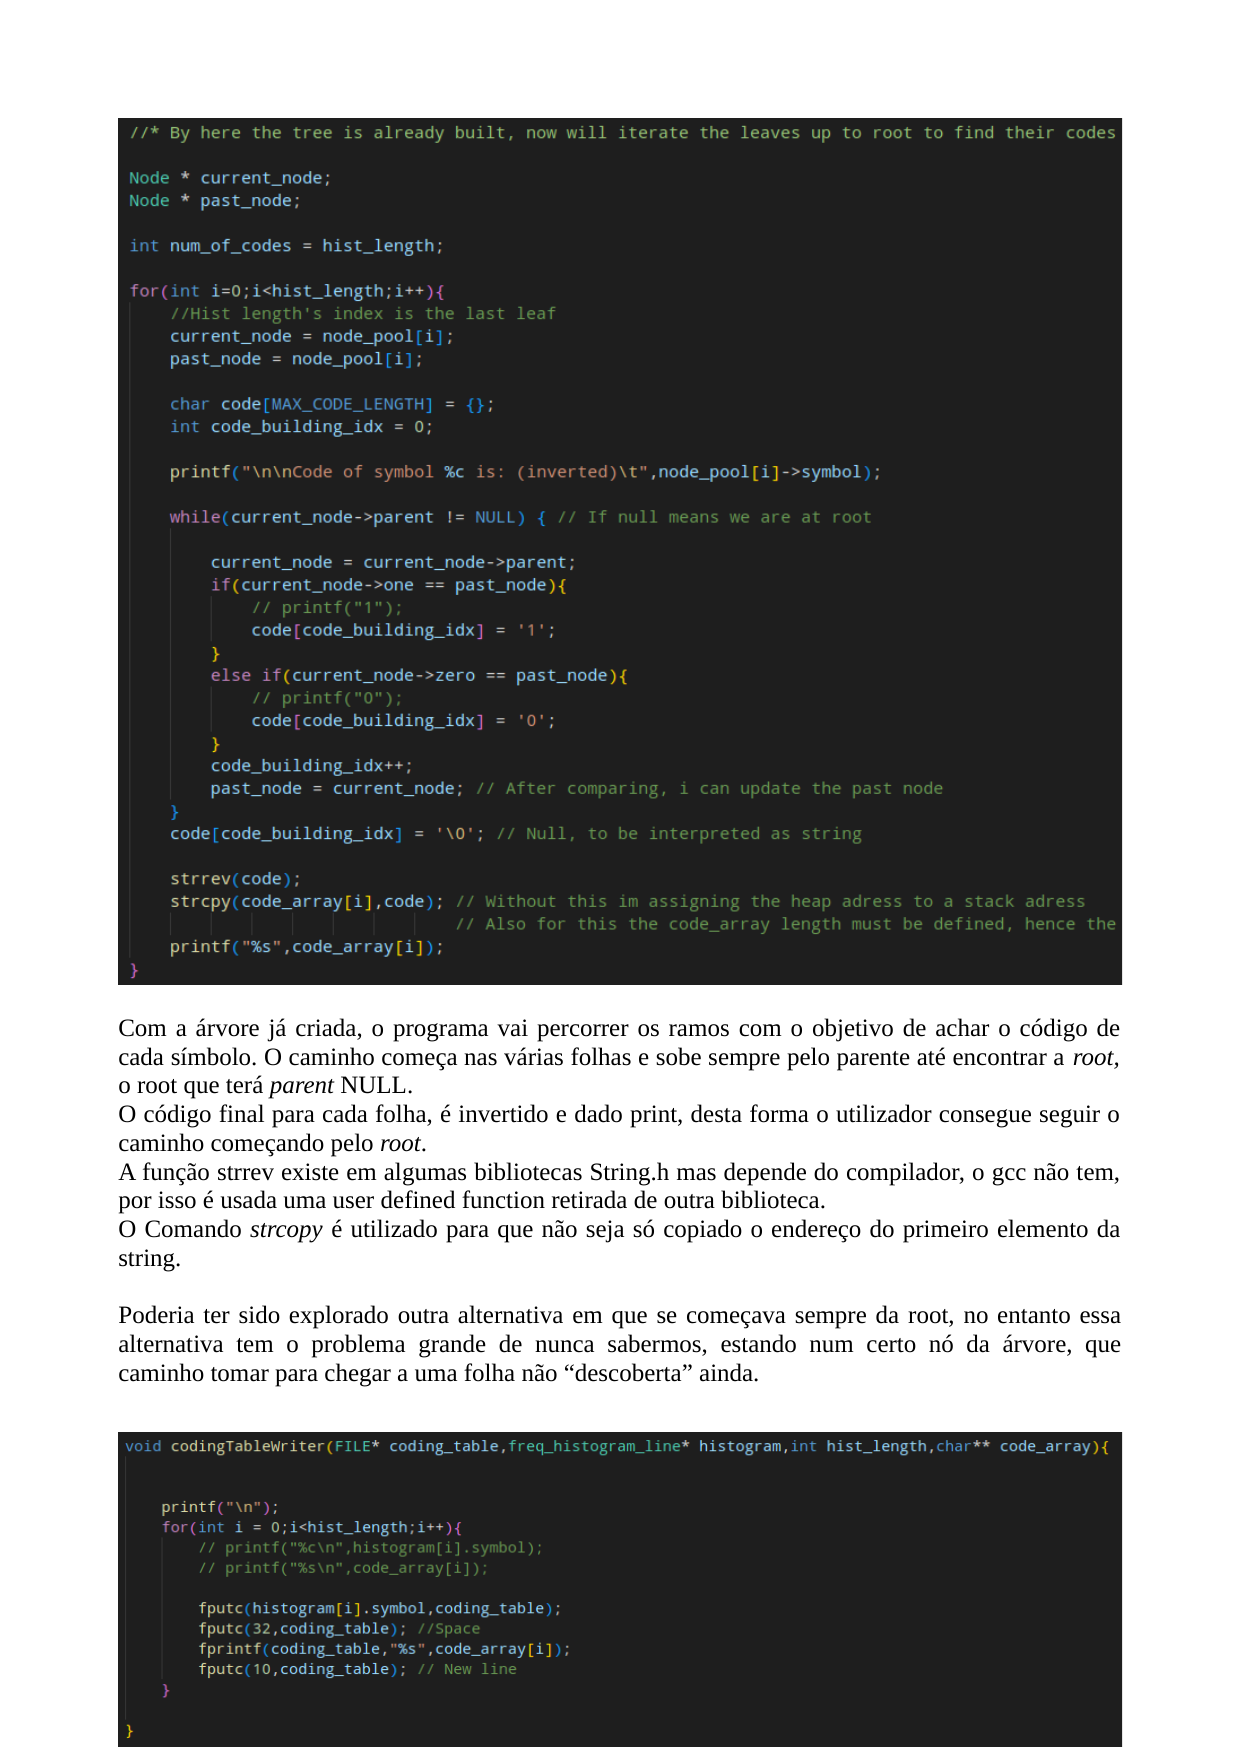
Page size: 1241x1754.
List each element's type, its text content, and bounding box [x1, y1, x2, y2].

text O Comando strcopy é utilizado para que não seja só copiado o endereço do primeiro elemento da string. [118, 1214, 1122, 1272]
text O código final para cada folha, é invertido e dado print, desta forma o utilizador consegue seguir o caminho começando pelo root. [118, 1099, 1122, 1157]
picture [118, 118, 1123, 985]
picture [118, 1432, 1123, 1747]
text A função strrev existe em algumas bibliotecas String.h mas depende do compilador, o gcc não tem, por isso é usada uma user defined function retirada de outra biblioteca. [118, 1157, 1122, 1214]
text Com a árvore já criada, o programa vai percorrer os ramos com o objetivo de achar o código de cada símbolo. O caminho começa nas várias folhas e sobe sempre pelo parente até encontrar a root, o root que terá parent NULL. [118, 1013, 1122, 1099]
text Poderia ter sido explorado outra alternativa em que se começava sempre da root, no entanto essa alternativa tem o problema grande de nunca sabermos, estando num certo nó da árvore, que caminho tomar para chegar a uma folha não “descoberta” ainda. [118, 1301, 1122, 1387]
